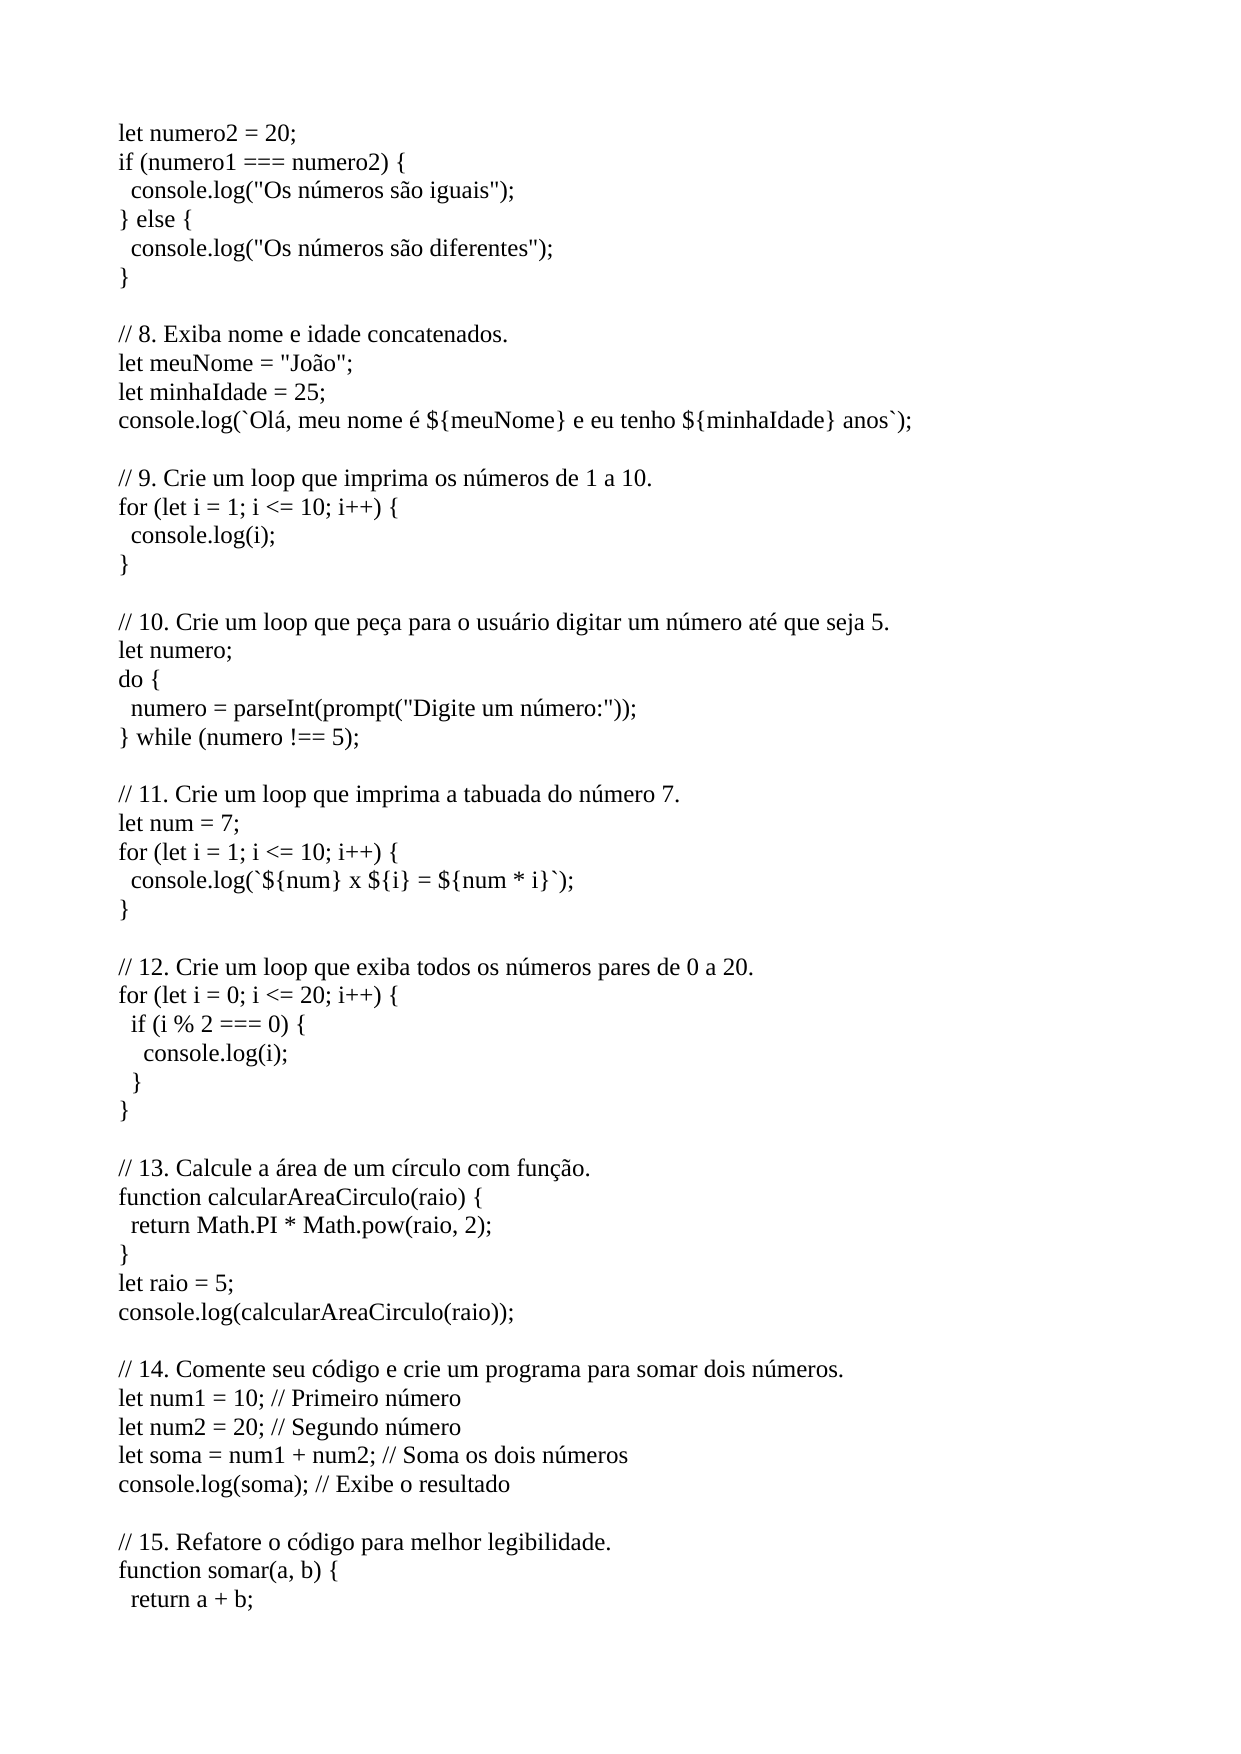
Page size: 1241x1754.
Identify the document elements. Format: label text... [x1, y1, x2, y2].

text console.log(i); [118, 1038, 1122, 1067]
text console.log(soma); // Exibe o resultado [118, 1469, 1122, 1498]
text // 12. Crie um loop que exiba todos os números pares de 0 a 20. [118, 952, 1122, 981]
text // 10. Crie um loop que peça para o usuário digitar um número até que seja 5. [118, 607, 1122, 636]
text for (let i = 0; i <= 20; i++) { [118, 981, 1122, 1009]
text } [118, 1096, 1122, 1124]
text } [118, 262, 1122, 291]
text let num = 7; [118, 808, 1122, 837]
text // 8. Exiba nome e idade concatenados. [118, 319, 1122, 348]
text } else { [118, 204, 1122, 233]
text let num2 = 20; // Segundo número [118, 1412, 1122, 1441]
text // 14. Comente seu código e crie um programa para somar dois números. [118, 1354, 1122, 1383]
text } [118, 1067, 1122, 1096]
text } while (numero !== 5); [118, 722, 1122, 751]
text function calcularAreaCirculo(raio) { [118, 1182, 1122, 1211]
text if (numero1 === numero2) { [118, 147, 1122, 176]
text } [118, 894, 1122, 923]
text if (i % 2 === 0) { [118, 1009, 1122, 1038]
text let soma = num1 + num2; // Soma os dois números [118, 1441, 1122, 1469]
text // 9. Crie um loop que imprima os números de 1 a 10. [118, 463, 1122, 492]
text let num1 = 10; // Primeiro número [118, 1383, 1122, 1412]
text numero = parseInt(prompt("Digite um número:")); [118, 693, 1122, 722]
text function somar(a, b) { [118, 1556, 1122, 1584]
text let numero; [118, 636, 1122, 664]
text console.log(`Olá, meu nome é ${meuNome} e eu tenho ${minhaIdade} anos`); [118, 406, 1122, 434]
text do { [118, 664, 1122, 693]
text console.log(i); [118, 521, 1122, 549]
text } [118, 549, 1122, 578]
text // 11. Crie um loop que imprima a tabuada do número 7. [118, 779, 1122, 808]
text let meuNome = "João"; [118, 348, 1122, 377]
text let raio = 5; [118, 1268, 1122, 1297]
text for (let i = 1; i <= 10; i++) { [118, 492, 1122, 521]
text } [118, 1239, 1122, 1268]
text console.log("Os números são iguais"); [118, 176, 1122, 204]
text console.log(calcularAreaCirculo(raio)); [118, 1297, 1122, 1326]
text console.log(`${num} x ${i} = ${num * i}`); [118, 866, 1122, 894]
text let numero2 = 20; [118, 118, 1122, 147]
text for (let i = 1; i <= 10; i++) { [118, 837, 1122, 866]
text // 15. Refatore o código para melhor legibilidade. [118, 1527, 1122, 1556]
text return Math.PI * Math.pow(raio, 2); [118, 1211, 1122, 1239]
text // 13. Calcule a área de um círculo com função. [118, 1153, 1122, 1182]
text let minhaIdade = 25; [118, 377, 1122, 406]
text return a + b; [118, 1584, 1122, 1613]
text console.log("Os números são diferentes"); [118, 233, 1122, 262]
